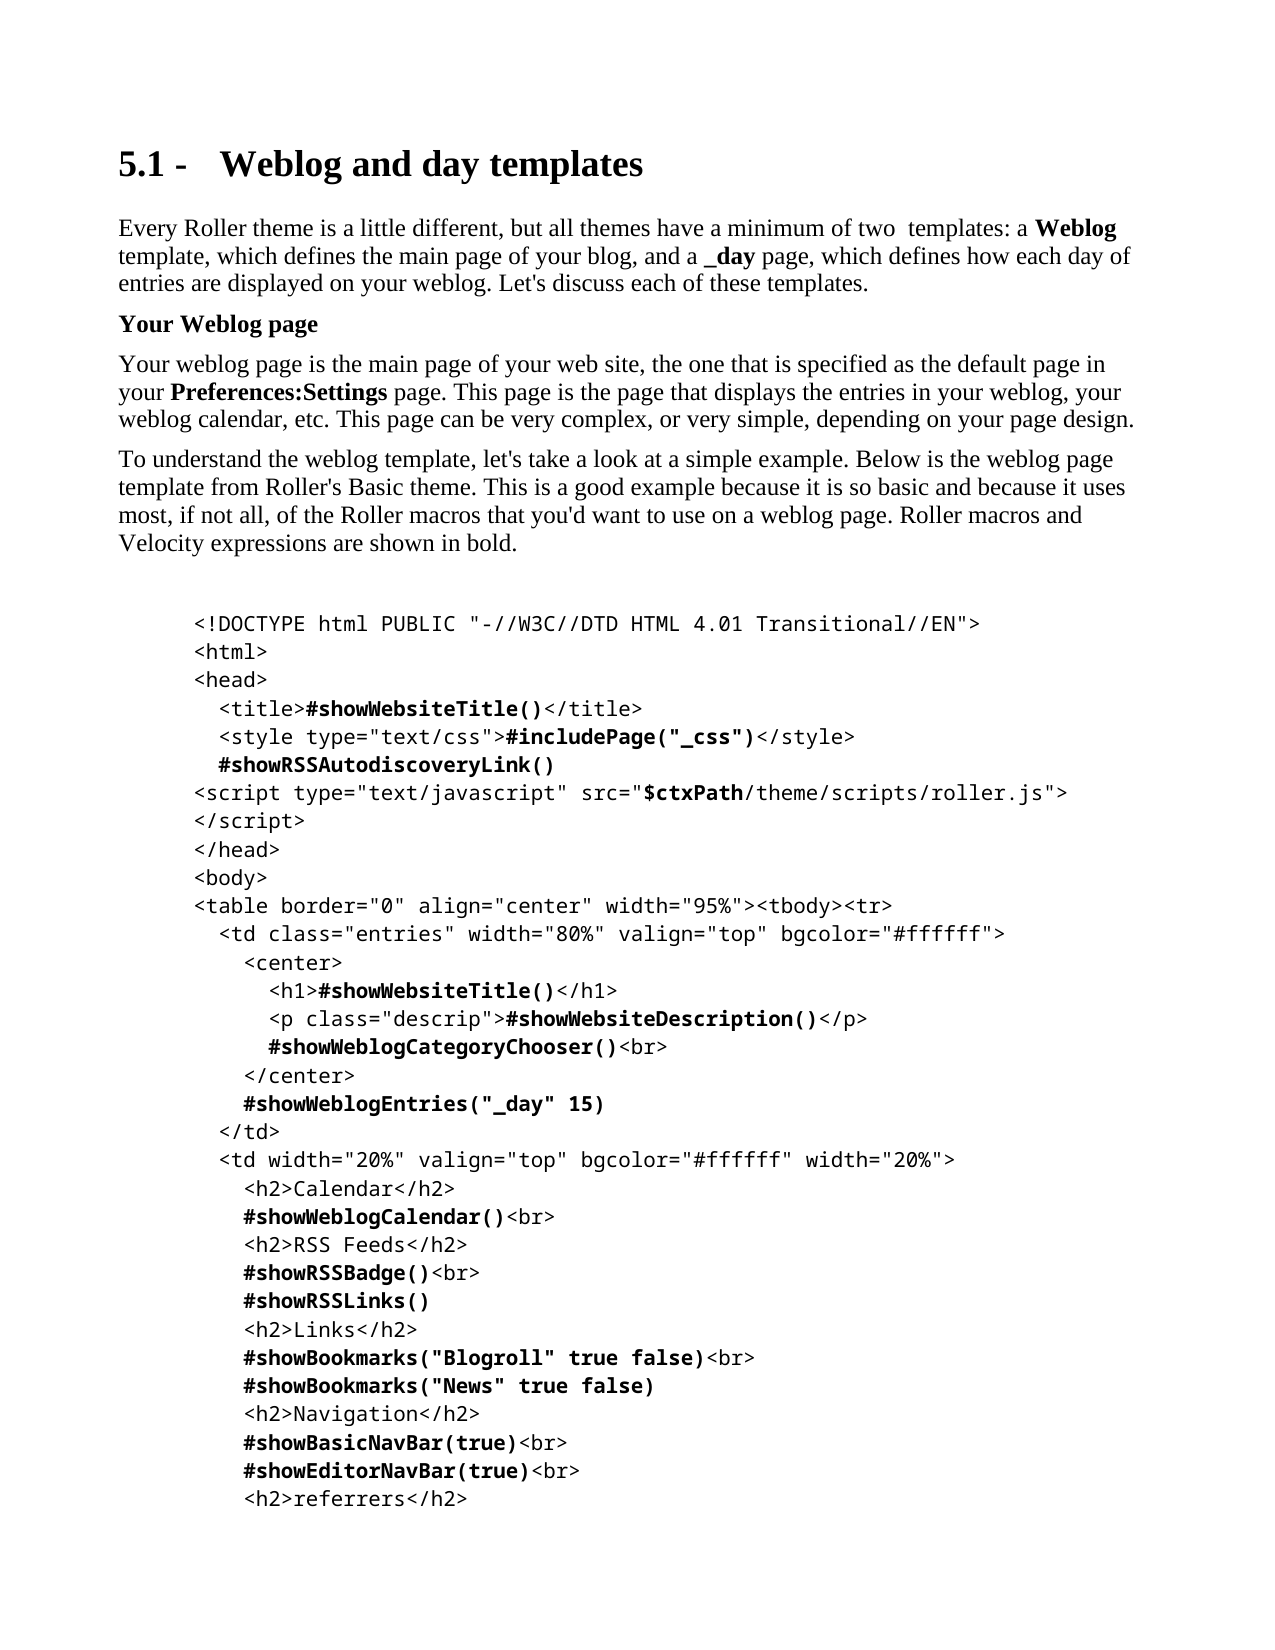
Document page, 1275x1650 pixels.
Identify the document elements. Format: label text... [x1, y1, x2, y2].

subtitle Weblog and day templates [118, 143, 1157, 184]
text <title>#showWebsiteTitle()</title> [193, 694, 1157, 722]
text #showEditorNavBar(true)<br> [193, 1456, 1157, 1484]
text <style type="text/css">#includePage("_css")</style> [193, 722, 1157, 750]
text <script type="text/javascript" src="$ctxPath/theme/scripts/roller.js"> [193, 778, 1157, 807]
text #showBookmarks("Blogroll" true false)<br> [193, 1343, 1157, 1371]
text <td width="20%" valign="top" bgcolor="#ffffff" width="20%"> [193, 1145, 1157, 1174]
text To understand the weblog template, let's take a look at a simple example. Below is the weblog page template from Roller's Basic theme. This is a good example because it is so basic and because it uses most, if not all, of the Roller macros that you'd want to use on a weblog page. Roller macros and Velocity expressions are shown in bold. [118, 446, 1157, 556]
text <p class="descrip">#showWebsiteDescription()</p> [193, 1004, 1157, 1032]
text #showWeblogCategoryChooser()<br> [193, 1032, 1157, 1061]
text #showWeblogCalendar()<br> [193, 1202, 1157, 1230]
text </td> [193, 1117, 1157, 1145]
text <html> [193, 637, 1157, 666]
text <h2>Calendar</h2> [193, 1174, 1157, 1202]
text <h2>Links</h2> [193, 1315, 1157, 1343]
text <head> [193, 666, 1157, 694]
text <h2>referrers</h2> [193, 1484, 1157, 1512]
text #showWeblogEntries("_day" 15) [193, 1089, 1157, 1117]
text <!DOCTYPE html PUBLIC "-//W3C//DTD HTML 4.01 Transitional//EN"> [193, 609, 1157, 637]
text <table border="0" align="center" width="95%"><tbody><tr> [193, 891, 1157, 919]
text Every Roller theme is a little different, but all themes have a minimum of two templates: a Weblog template, which defines the main page of your blog, and a _day page, which defines how each day of entries are displayed on your weblog. Let's discuss each of these templates. [118, 214, 1157, 297]
text #showRSSAutodiscoveryLink() [193, 750, 1157, 778]
text <h2>RSS Feeds</h2> [193, 1230, 1157, 1258]
text <body> [193, 863, 1157, 891]
text <center> [193, 948, 1157, 976]
text Your Weblog page [118, 310, 1157, 337]
text Your weblog page is the main page of your web site, the one that is specified as the default page in your Preferences:Settings page. This page is the page that displays the entries in your weblog, your weblog calendar, etc. This page can be very complex, or very simple, depending on your page design. [118, 350, 1157, 433]
text #showRSSLinks() [193, 1287, 1157, 1315]
text <td class="entries" width="80%" valign="top" bgcolor="#ffffff"> [193, 919, 1157, 948]
text #showRSSBadge()<br> [193, 1258, 1157, 1287]
text #showBookmarks("News" true false) [193, 1371, 1157, 1399]
text </head> [193, 835, 1157, 863]
text #showBasicNavBar(true)<br> [193, 1428, 1157, 1456]
text </script> [193, 807, 1157, 835]
text </center> [193, 1061, 1157, 1089]
text <h2>Navigation</h2> [193, 1399, 1157, 1428]
text <h1>#showWebsiteTitle()</h1> [193, 976, 1157, 1004]
